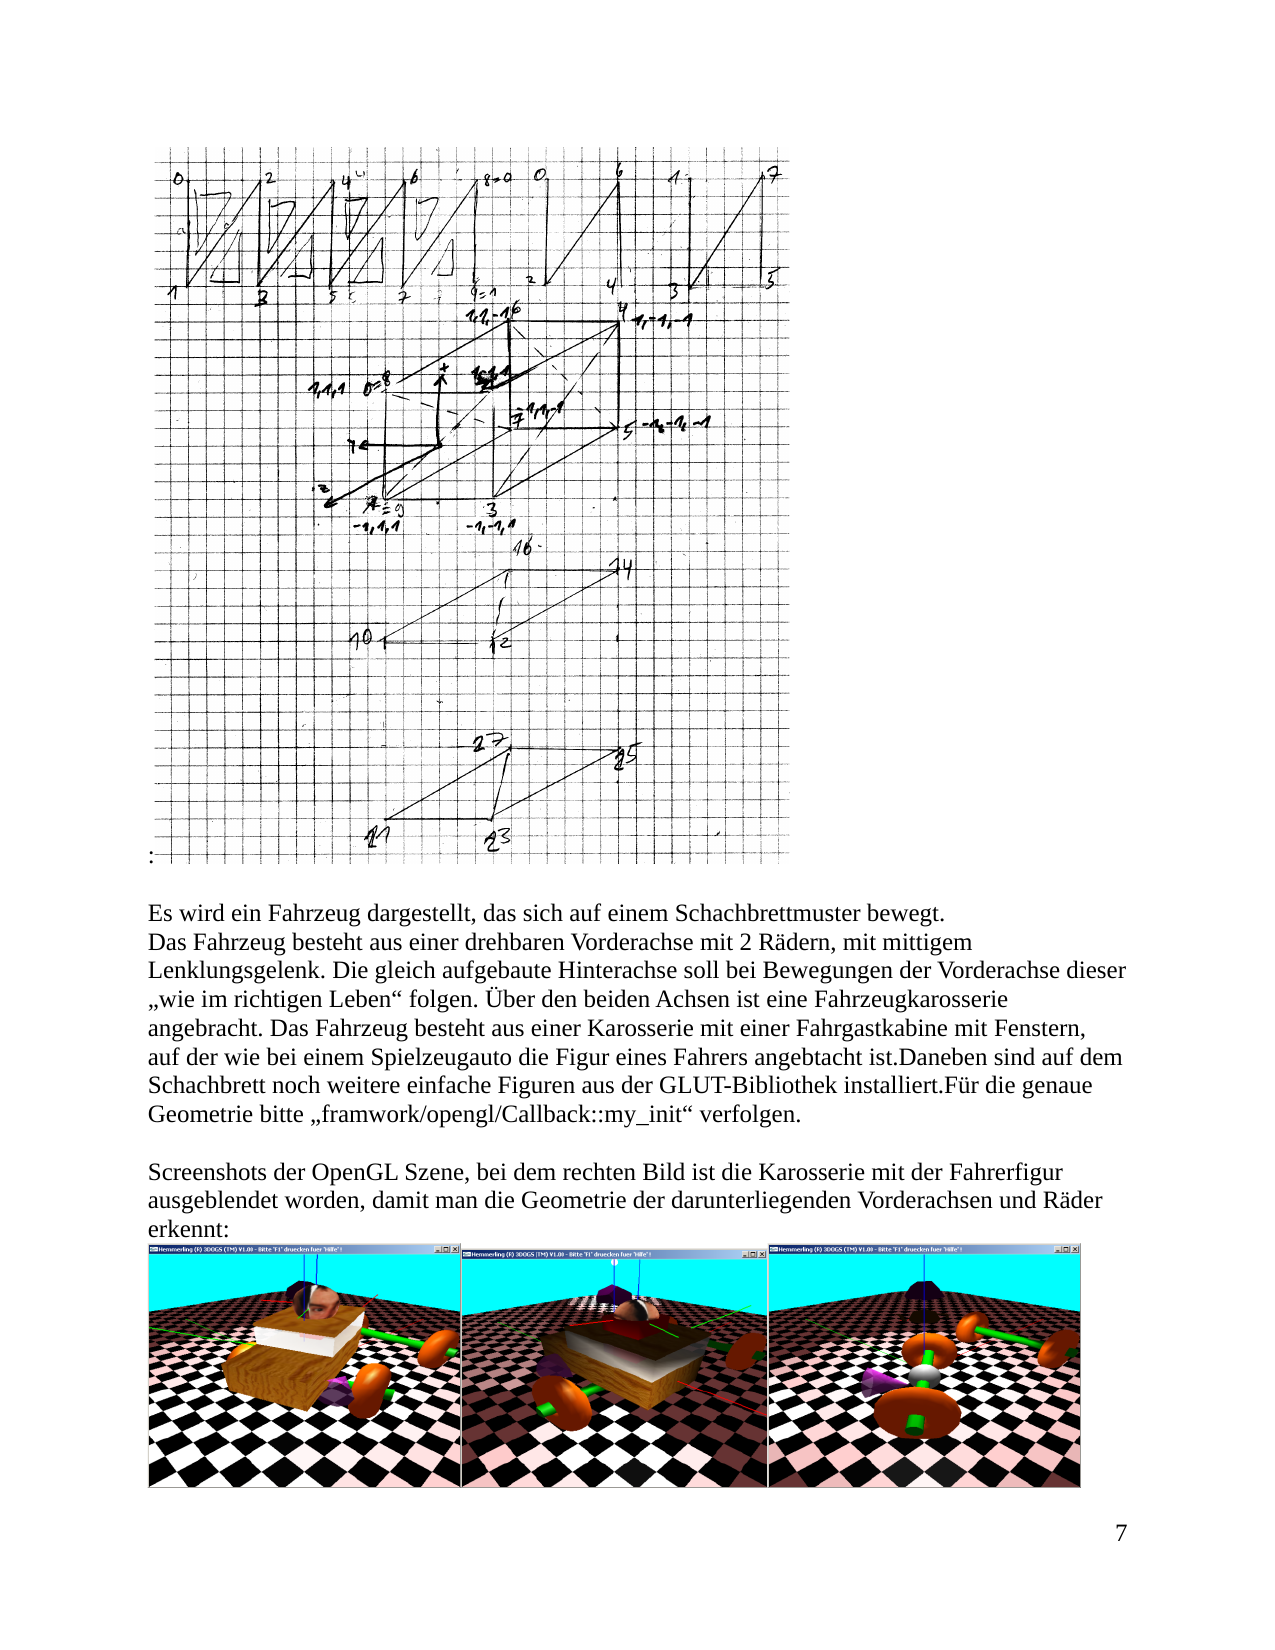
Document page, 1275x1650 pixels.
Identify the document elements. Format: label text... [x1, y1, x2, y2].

text auf der wie bei einem Spielzeugauto die Figur eines Fahrers angebtacht ist.Daneben sind auf dem Schachbrett noch weitere einfache Figuren aus der GLUT-Bibliothek installiert.Für die genaue Geometrie bitte „framwork/opengl/Callback::my_init“ verfolgen. [148, 1042, 1127, 1128]
picture [154, 147, 790, 864]
text : [148, 148, 1127, 869]
text Screenshots der OpenGL Szene, bei dem rechten Bild ist die Karosserie mit der Fahrerfigur ausgeblendet worden, damit man die Geometrie der darunterliegenden Vorderachsen und Räder erkennt: [148, 1157, 1127, 1243]
text Es wird ein Fahrzeug dargestellt, das sich auf einem Schachbrettmuster bewegt. [148, 898, 1127, 927]
picture [147, 1243, 1081, 1488]
text Das Fahrzeug besteht aus einer drehbaren Vorderachse mit 2 Rädern, mit mittigem Lenklungsgelenk. Die gleich aufgebaute Hinterachse soll bei Bewegungen der Vorderachse dieser „wie im richtigen Leben“ folgen. Über den beiden Achsen ist eine Fahrzeugkarosserie angebracht. Das Fahrzeug besteht aus einer Karosserie mit einer Fahrgastkabine mit Fenstern, [148, 927, 1127, 1042]
